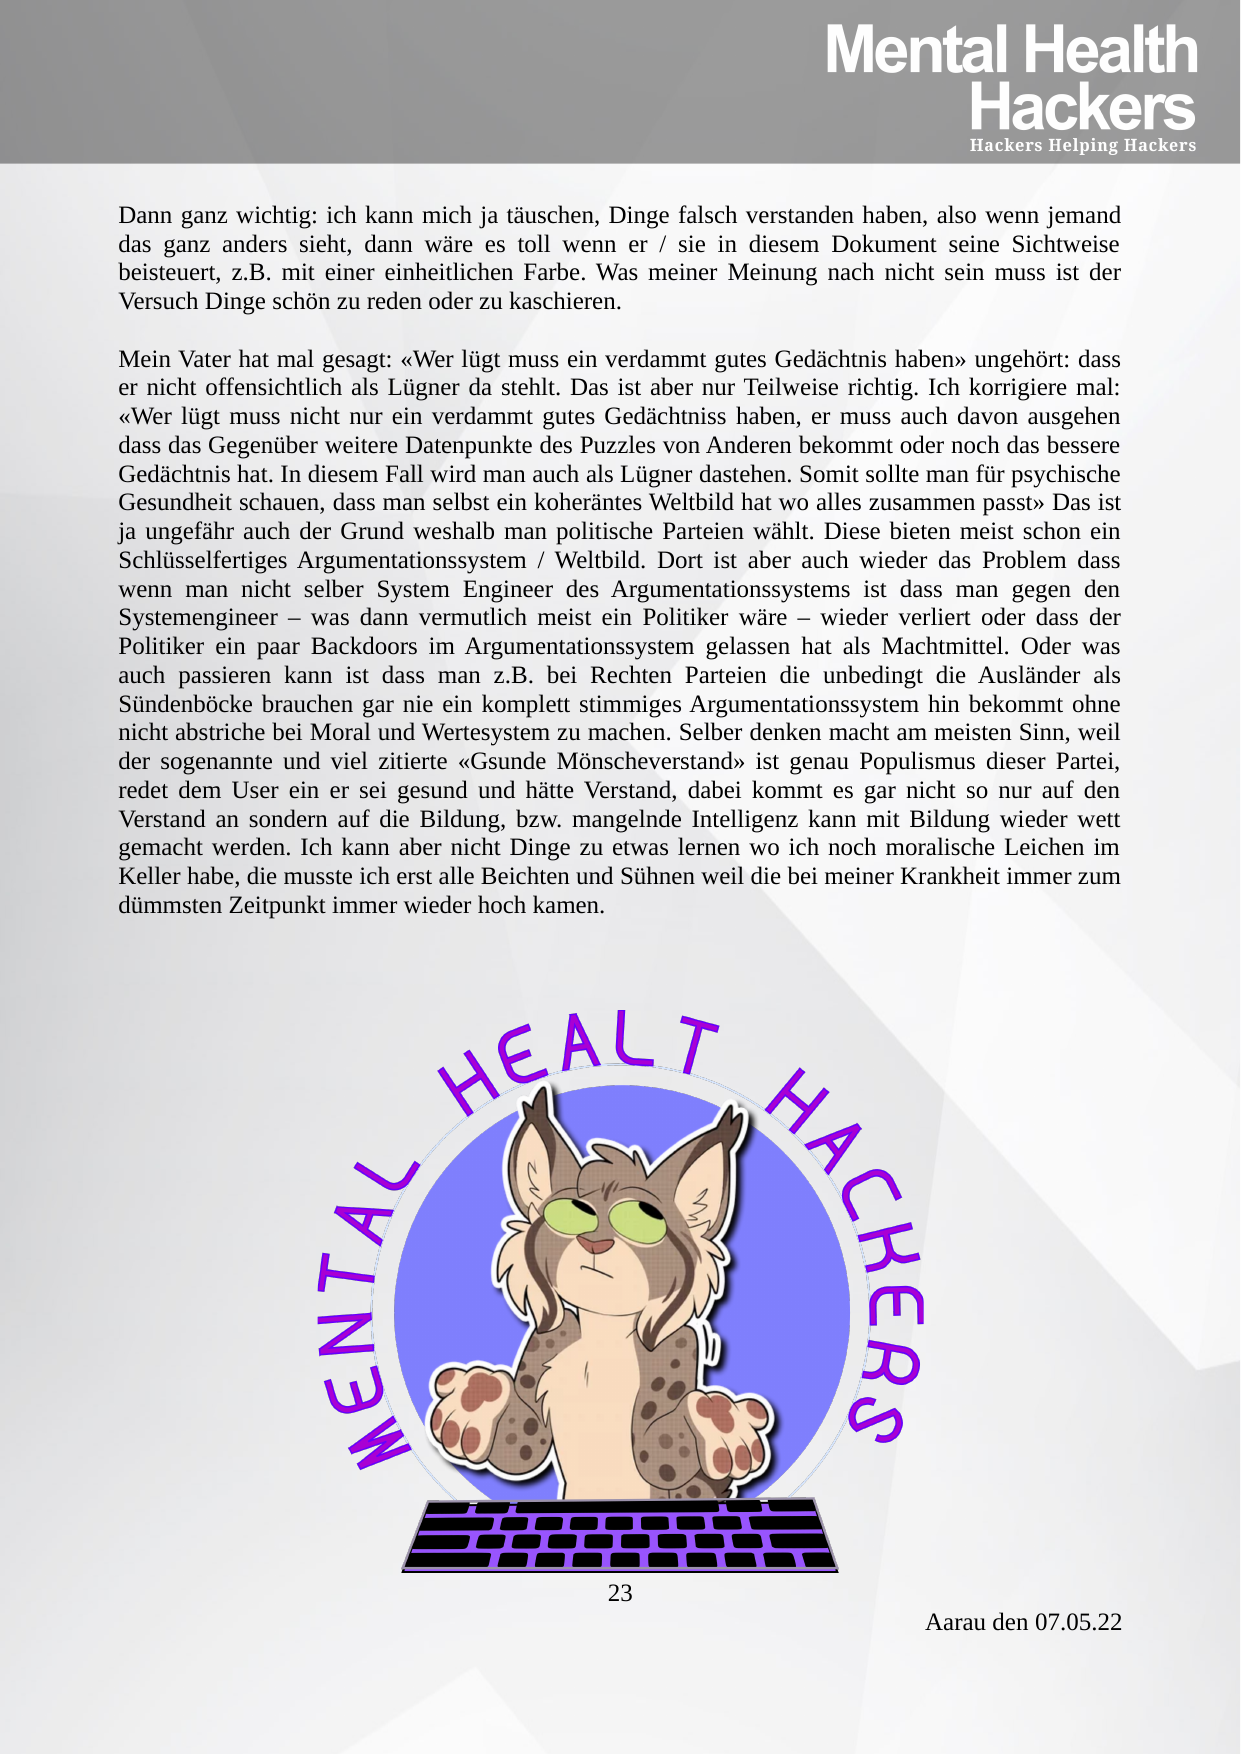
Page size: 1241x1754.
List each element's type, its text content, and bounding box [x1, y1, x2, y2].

picture [0, 0, 1241, 1754]
text Mein Vater hat mal gesagt: «Wer lügt muss ein verdammt gutes Gedächtnis haben» ungehört: dass er nicht offensichtlich als Lügner da stehlt. Das ist aber nur Teilweise richtig. Ich korrigiere mal: «Wer lügt muss nicht nur ein verdammt gutes Gedächtniss haben, er muss auch davon ausgehen dass das Gegenüber weitere Datenpunkte des Puzzles von Anderen bekommt oder noch das bessere Gedächtnis hat. In diesem Fall wird man auch als Lügner dastehen. Somit sollte man für psychische Gesundheit schauen, dass man selbst ein koheräntes Weltbild hat wo alles zusammen passt» Das ist ja ungefähr auch der Grund weshalb man politische Parteien wählt. Diese bieten meist schon ein Schlüsselfertiges Argumentationssystem / Weltbild. Dort ist aber auch wieder das Problem dass wenn man nicht selber System Engineer des Argumentationssystems ist dass man gegen den Systemengineer – was dann vermutlich meist ein Politiker wäre – wieder verliert oder dass der Politiker ein paar Backdoors im Argumentationssystem gelassen hat als Machtmittel. Oder was auch passieren kann ist dass man z.B. bei Rechten Parteien die unbedingt die Ausländer als Sündenböcke brauchen gar nie ein komplett stimmiges Argumentationssystem hin bekommt ohne nicht abstriche bei Moral und Wertesystem zu machen. Selber denken macht am meisten Sinn, weil der sogenannte und viel zitierte «Gsunde Mönscheverstand» ist genau Populismus dieser Partei, redet dem User ein er sei gesund und hätte Verstand, dabei kommt es gar nicht so nur auf den Verstand an sondern auf die Bildung, bzw. mangelnde Intelligenz kann mit Bildung wieder wett gemacht werden. Ich kann aber nicht Dinge zu etwas lernen wo ich noch moralische Leichen im Keller habe, die musste ich erst alle Beichten und Sühnen weil die bei meiner Krankheit immer zum dümmsten Zeitpunkt immer wieder hoch kamen. [118, 344, 1122, 919]
text Dann ganz wichtig: ich kann mich ja täuschen, Dinge falsch verstanden haben, also wenn jemand das ganz anders sieht, dann wäre es toll wenn er / sie in diesem Dokument seine Sichtweise beisteuert, z.B. mit einer einheitlichen Farbe. Was meiner Meinung nach nicht sein muss ist der Versuch Dinge schön zu reden oder zu kaschieren. [118, 200, 1122, 315]
